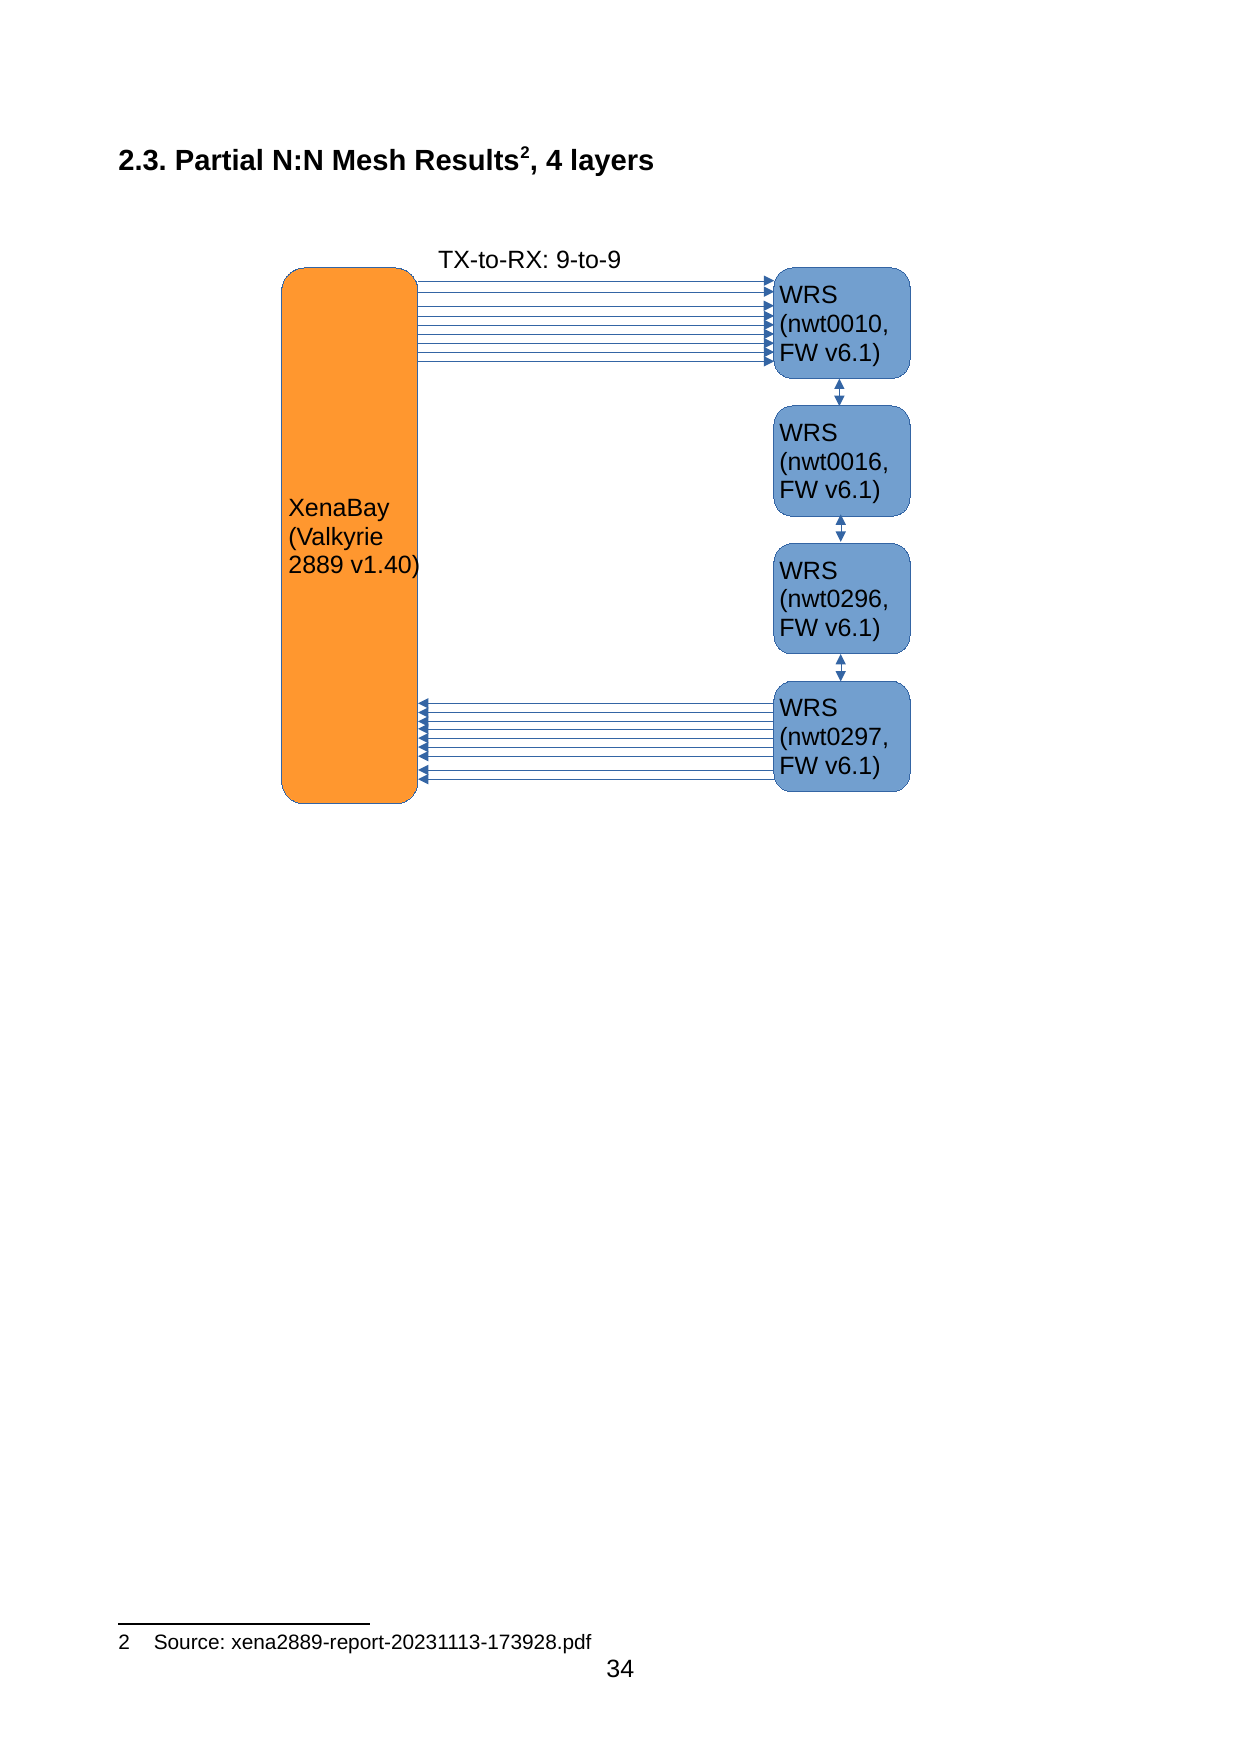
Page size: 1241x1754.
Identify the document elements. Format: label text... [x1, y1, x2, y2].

text Source: xena2889-report-20231113-173928.pdf [118, 1630, 1122, 1654]
subtitle 2.3. Partial N:N Mesh Results, 4 layers [118, 143, 1122, 177]
